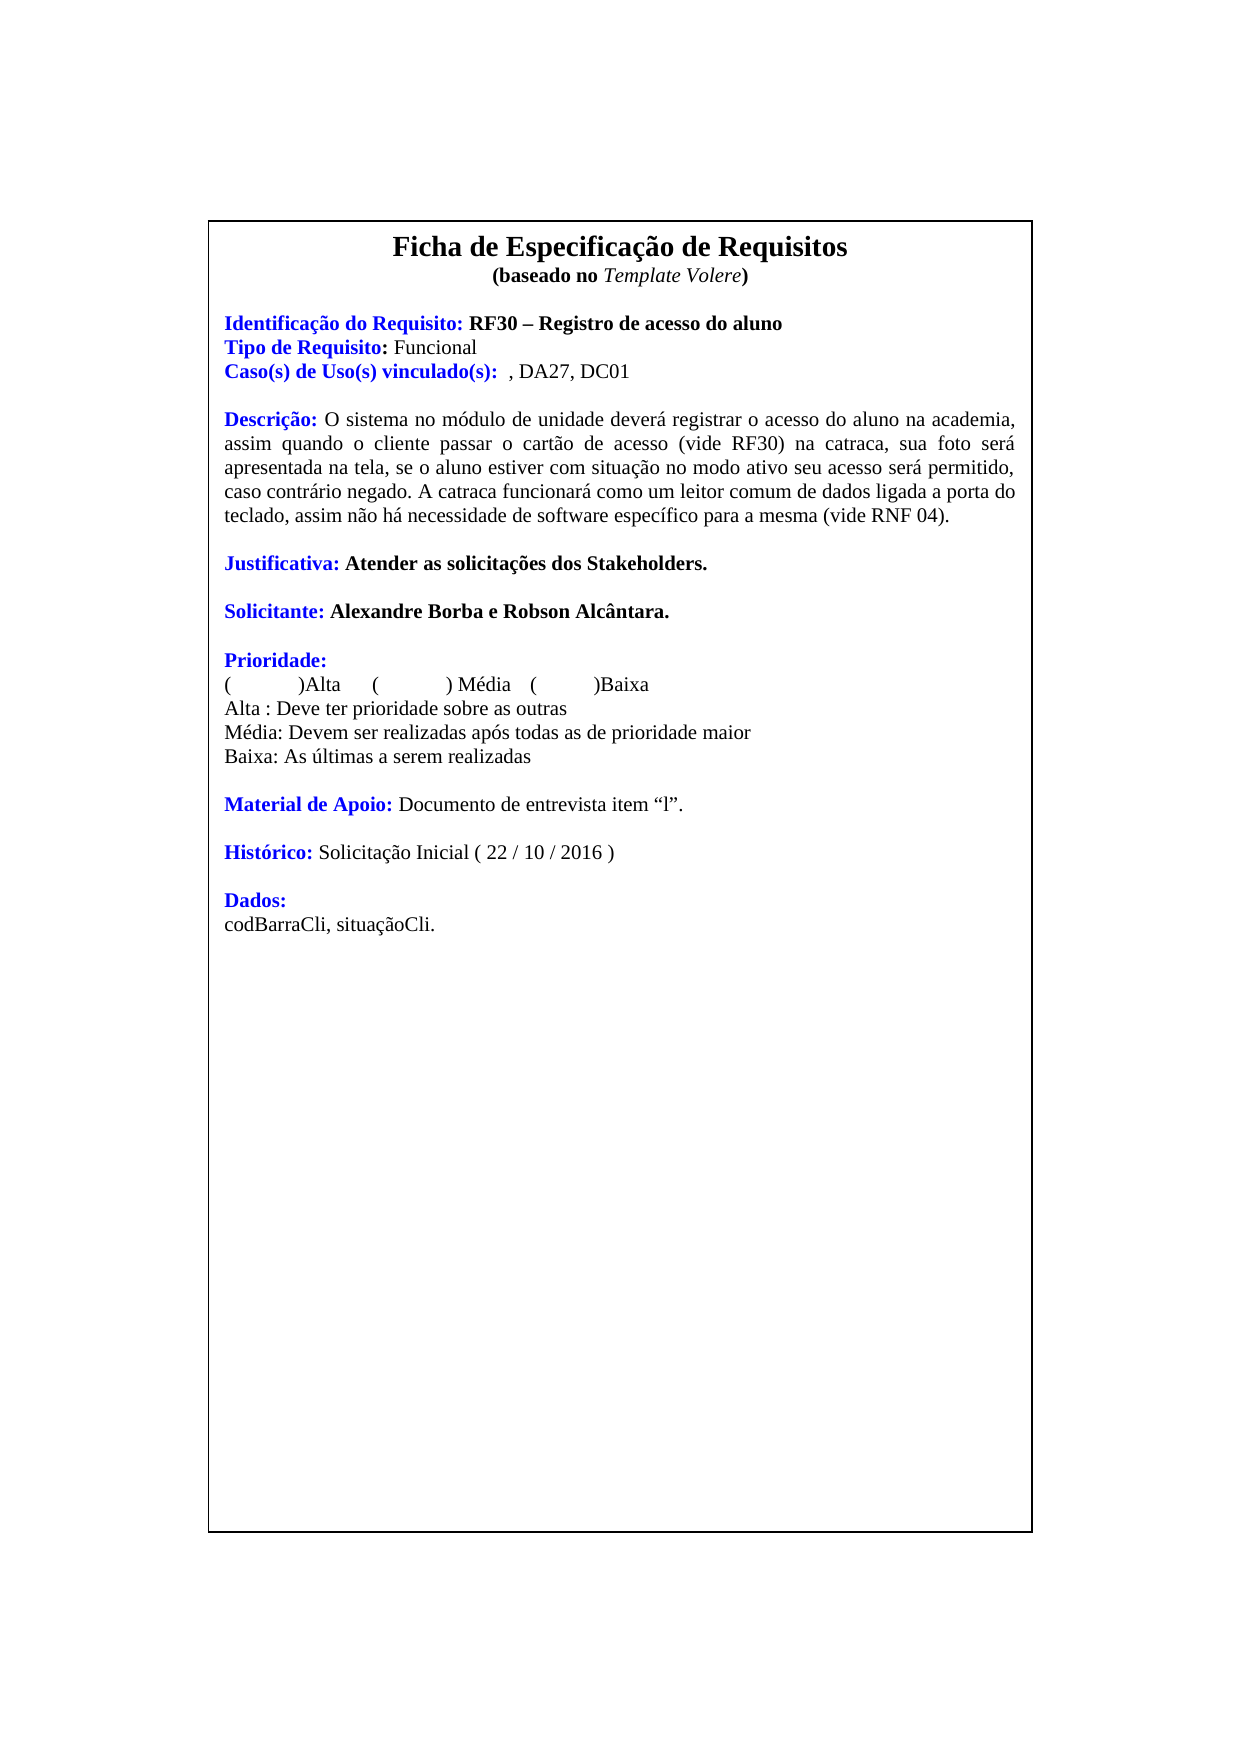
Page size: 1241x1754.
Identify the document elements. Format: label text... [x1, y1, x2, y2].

text (baseado no Template Volere) [224, 263, 1016, 287]
text Dados: [224, 888, 1016, 912]
text Identificação do Requisito: RF30 – Registro de acesso do aluno [224, 311, 1016, 335]
text Solicitante: Alexandre Borba e Robson Alcântara. [224, 599, 1016, 623]
text Prioridade: [224, 648, 1016, 672]
text Histórico: Solicitação Inicial ( 22 / 10 / 2016 ) [224, 840, 1016, 864]
text Ficha de Especificação de Requisitos [224, 229, 1016, 263]
text Alta : Deve ter prioridade sobre as outras [224, 696, 1016, 720]
text Descrição: O sistema no módulo de unidade deverá registrar o acesso do aluno na academia, assim quando o cliente passar o cartão de acesso (vide RF30) na catraca, sua foto será apresentada na tela, se o aluno estiver com situação no modo ativo seu acesso será permitido, caso contrário negado. A catraca funcionará como um leitor comum de dados ligada a porta do teclado, assim não há necessidade de software específico para a mesma (vide RNF 04). [224, 407, 1016, 527]
text ( )Alta ( ) Média ( )Baixa [224, 672, 1016, 696]
text codBarraCli, situaçãoCli. [224, 912, 1016, 936]
text Baixa: As últimas a serem realizadas [224, 744, 1016, 768]
text Justificativa: Atender as solicitações dos Stakeholders. [224, 551, 1016, 575]
text Caso(s) de Uso(s) vinculado(s): , DA27, DC01 [224, 359, 1016, 383]
text Média: Devem ser realizadas após todas as de prioridade maior [224, 720, 1016, 744]
text Material de Apoio: Documento de entrevista item “l”. [224, 792, 1016, 816]
text Tipo de Requisito: Funcional [224, 335, 1016, 359]
